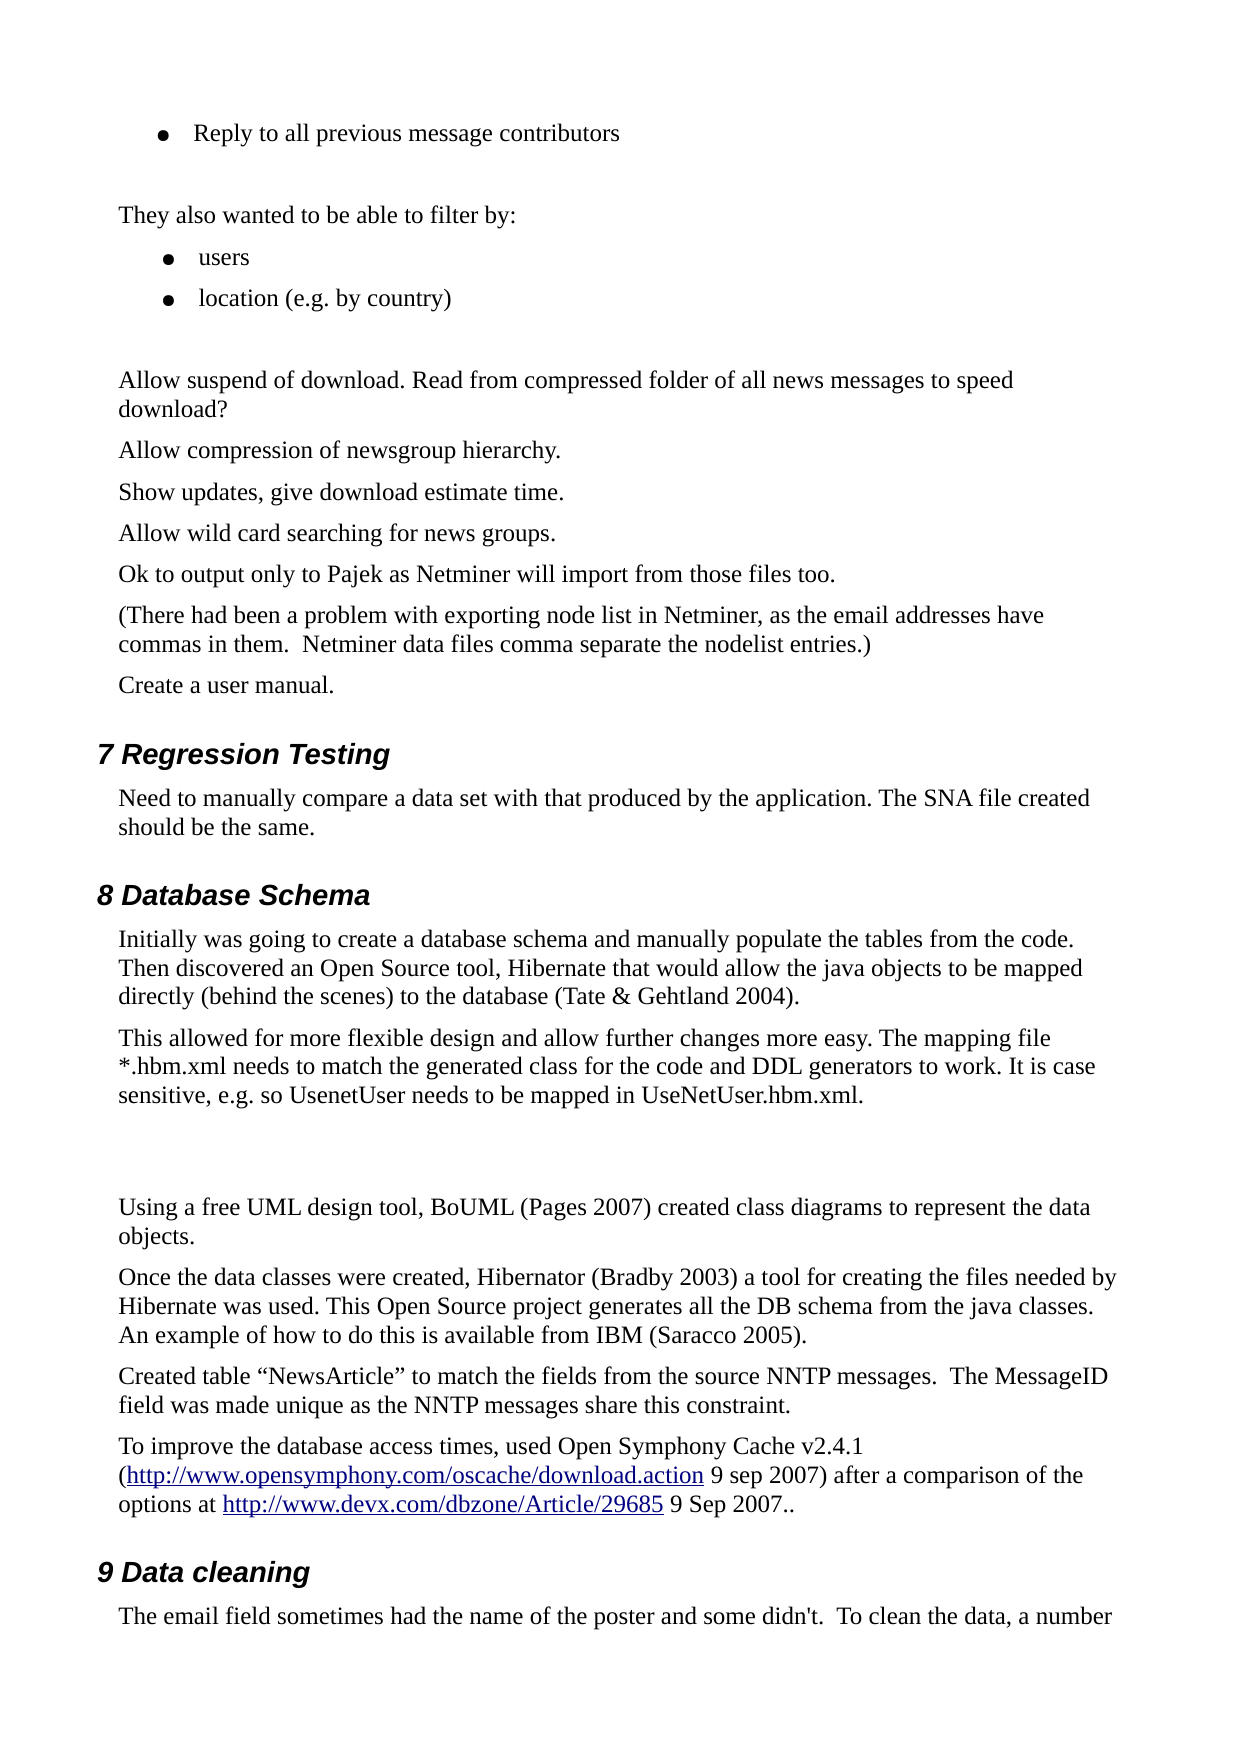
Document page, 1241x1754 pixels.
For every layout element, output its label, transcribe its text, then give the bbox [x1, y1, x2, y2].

text To improve the database access times, used Open Symphony Cache v2.4.1 (http://www.opensymphony.com/oscache/download.action 9 sep 2007) after a comparison of the options at http://www.devx.com/dbzone/Article/29685 9 Sep 2007.. [118, 1431, 1122, 1517]
text Created table “NewsArticle” to match the fields from the source NNTP messages. The MessageID field was made unique as the NNTP messages share this constraint. [118, 1361, 1122, 1419]
text The email field sometimes had the name of the poster and some didn't. To clean the data, a number [118, 1601, 1122, 1630]
subtitle Database Schema [118, 878, 1122, 911]
list users [192, 242, 1122, 271]
text Allow wild card searching for news groups. [118, 518, 1122, 547]
text Once the data classes were created, Hibernator (Bradby 2003) a tool for creating the files needed by Hibernate was used. This Open Source project generates all the DB schema from the java classes. An example of how to do this is available from IBM (Saracco 2005). [118, 1262, 1122, 1349]
list location (e.g. by country) [192, 283, 1122, 312]
text They also wanted to be able to filter by: [118, 201, 1122, 229]
text Need to manually compare a data set with that produced by the application. The SNA file created should be the same. [118, 783, 1122, 840]
subtitle Data cleaning [118, 1555, 1122, 1588]
subtitle Regression Testing [118, 737, 1122, 770]
text Allow suspend of download. Read from compressed folder of all news messages to speed download? [118, 366, 1122, 423]
text Allow compression of newsgroup hierarchy. [118, 436, 1122, 464]
text Using a free UML design tool, BoUML (Pages 2007) created class diagrams to represent the data objects. [118, 1192, 1122, 1250]
list Reply to all previous message contributors [156, 118, 1122, 147]
text Create a user manual. [118, 671, 1122, 699]
text This allowed for more flexible design and allow further changes more easy. The mapping file *.hbm.xml needs to match the generated class for the code and DDL generators to work. It is case sensitive, e.g. so UsenetUser needs to be mapped in UseNetUser.hbm.xml. [118, 1023, 1122, 1109]
text (There had been a problem with exporting node list in Netminer, as the email addresses have commas in them. Netminer data files comma separate the nodelist entries.) [118, 601, 1122, 658]
text Initially was going to create a database schema and manually populate the tables from the code. Then discovered an Open Source tool, Hibernate that would allow the java objects to be mapped directly (behind the scenes) to the database (Tate & Gehtland 2004). [118, 924, 1122, 1010]
text Ok to output only to Pajek as Netminer will import from those files too. [118, 559, 1122, 588]
text Show updates, give download estimate time. [118, 477, 1122, 506]
